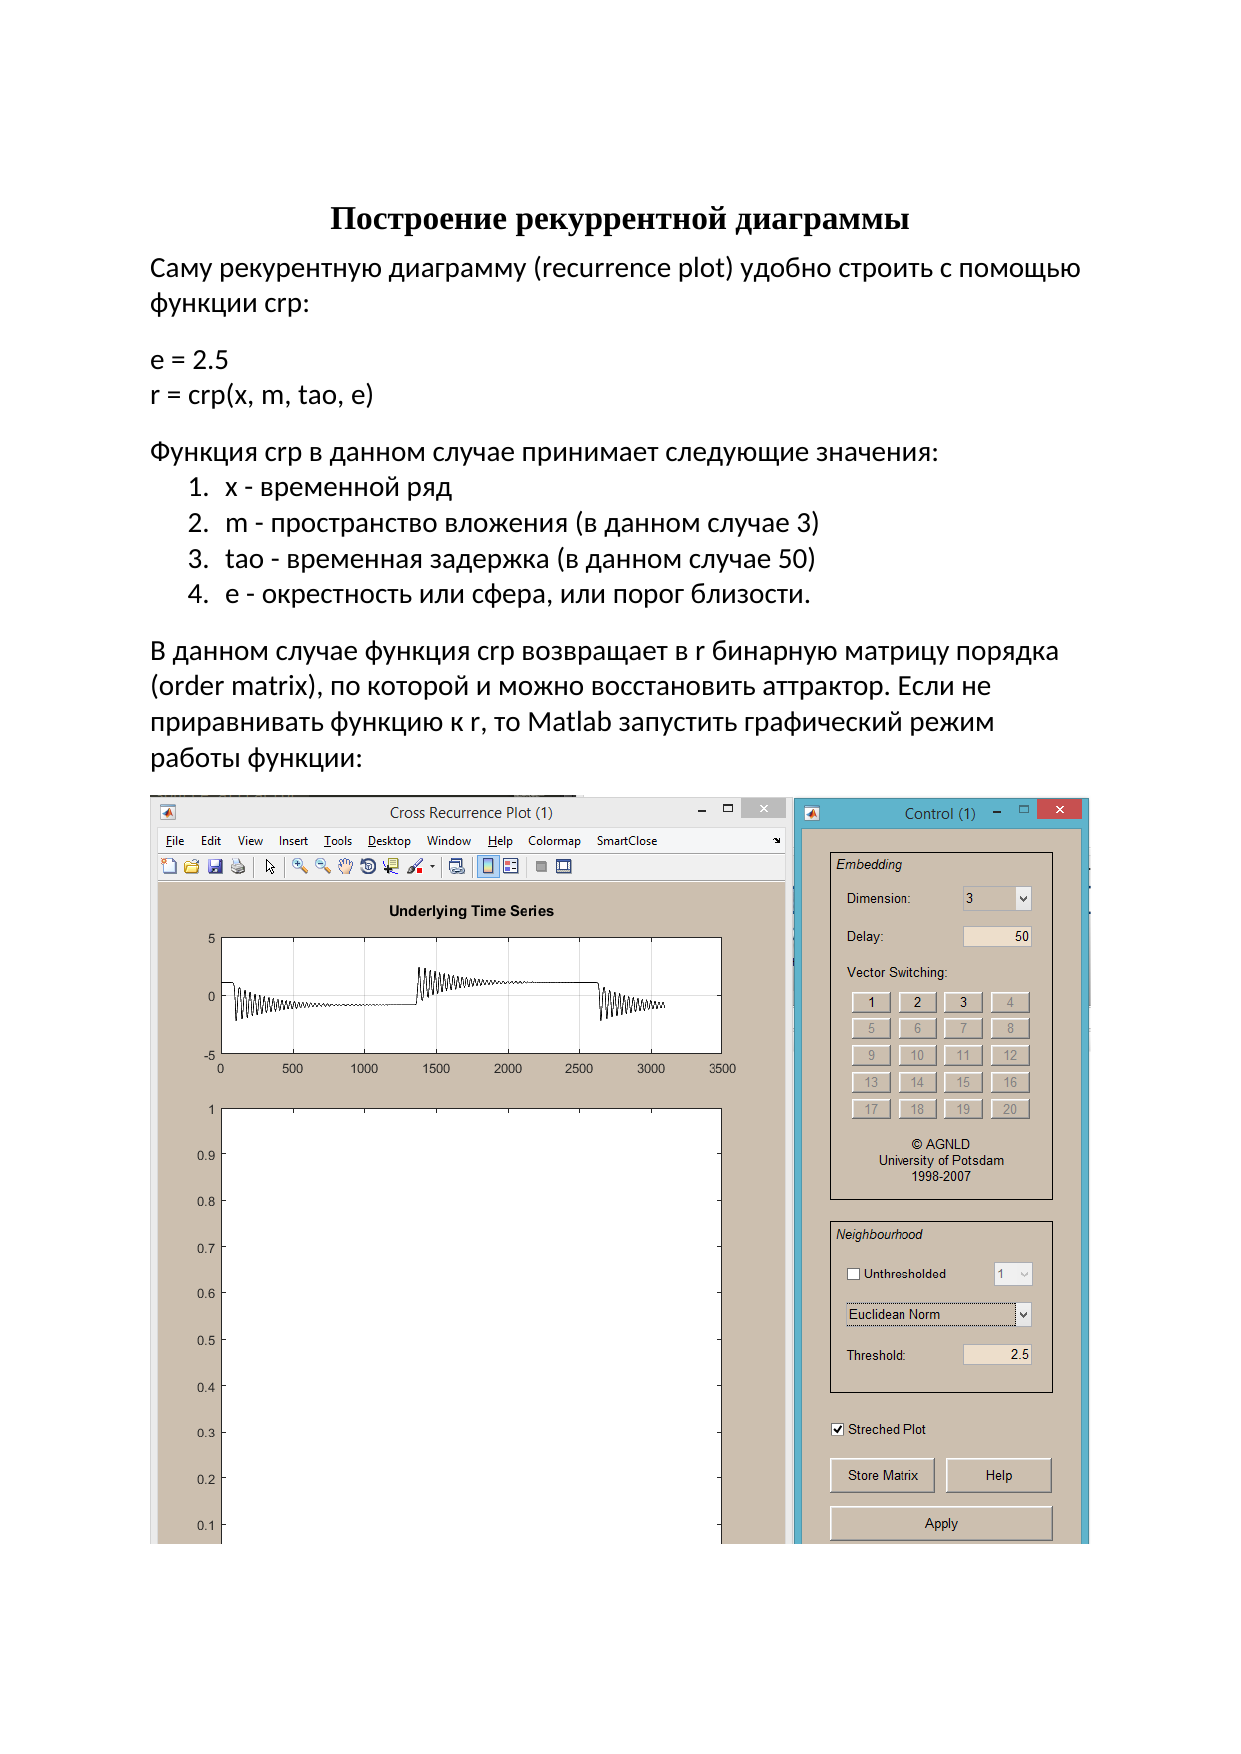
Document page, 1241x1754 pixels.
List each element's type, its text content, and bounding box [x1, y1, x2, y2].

text Функция crp в данном случае принимает следующие значения: [150, 433, 1090, 468]
text Саму рекурентную диаграмму (recurrence plot) удобно строить с помощью функции crp: [150, 249, 1090, 320]
list x - временной ряд [187, 468, 1090, 504]
text e = 2.5 r = crp(x, m, tao, e) [150, 341, 1090, 412]
list m - пространство вложения (в данном случае 3) [187, 504, 1090, 540]
text В данном случае функция crp возвращает в r бинарную матрицу порядка (order matrix), по которой и можно восстановить аттрактор. Если не приравнивать функцию к r, то Matlab запустить графический режим работы функции: [150, 632, 1090, 774]
list tao - временная задержка (в данном случае 50) [187, 540, 1090, 575]
subtitle Построение рекуррентной диаграммы [150, 198, 1090, 236]
list e - окрестность или сфера, или порог близости. [187, 575, 1090, 611]
picture [150, 795, 1091, 1544]
